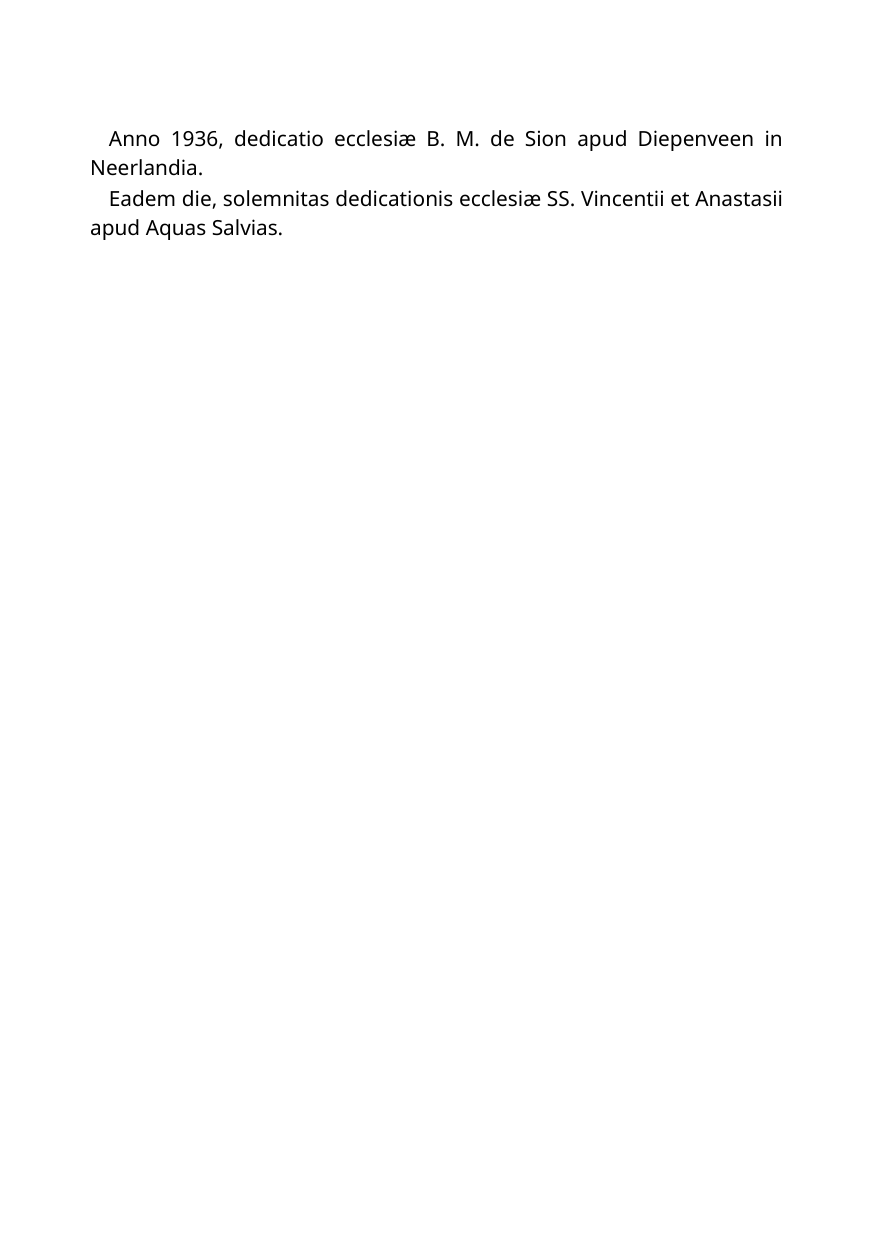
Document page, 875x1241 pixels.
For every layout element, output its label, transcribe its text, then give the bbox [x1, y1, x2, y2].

text Eadem die, solemnitas dedicationis ecclesiæ SS. Vincentii et Anastasii apud Aquas Salvias. [90, 184, 784, 241]
text Anno 1936, dedicatio ecclesiæ B. M. de Sion apud Diepenveen in Neerlandia. [90, 124, 784, 181]
